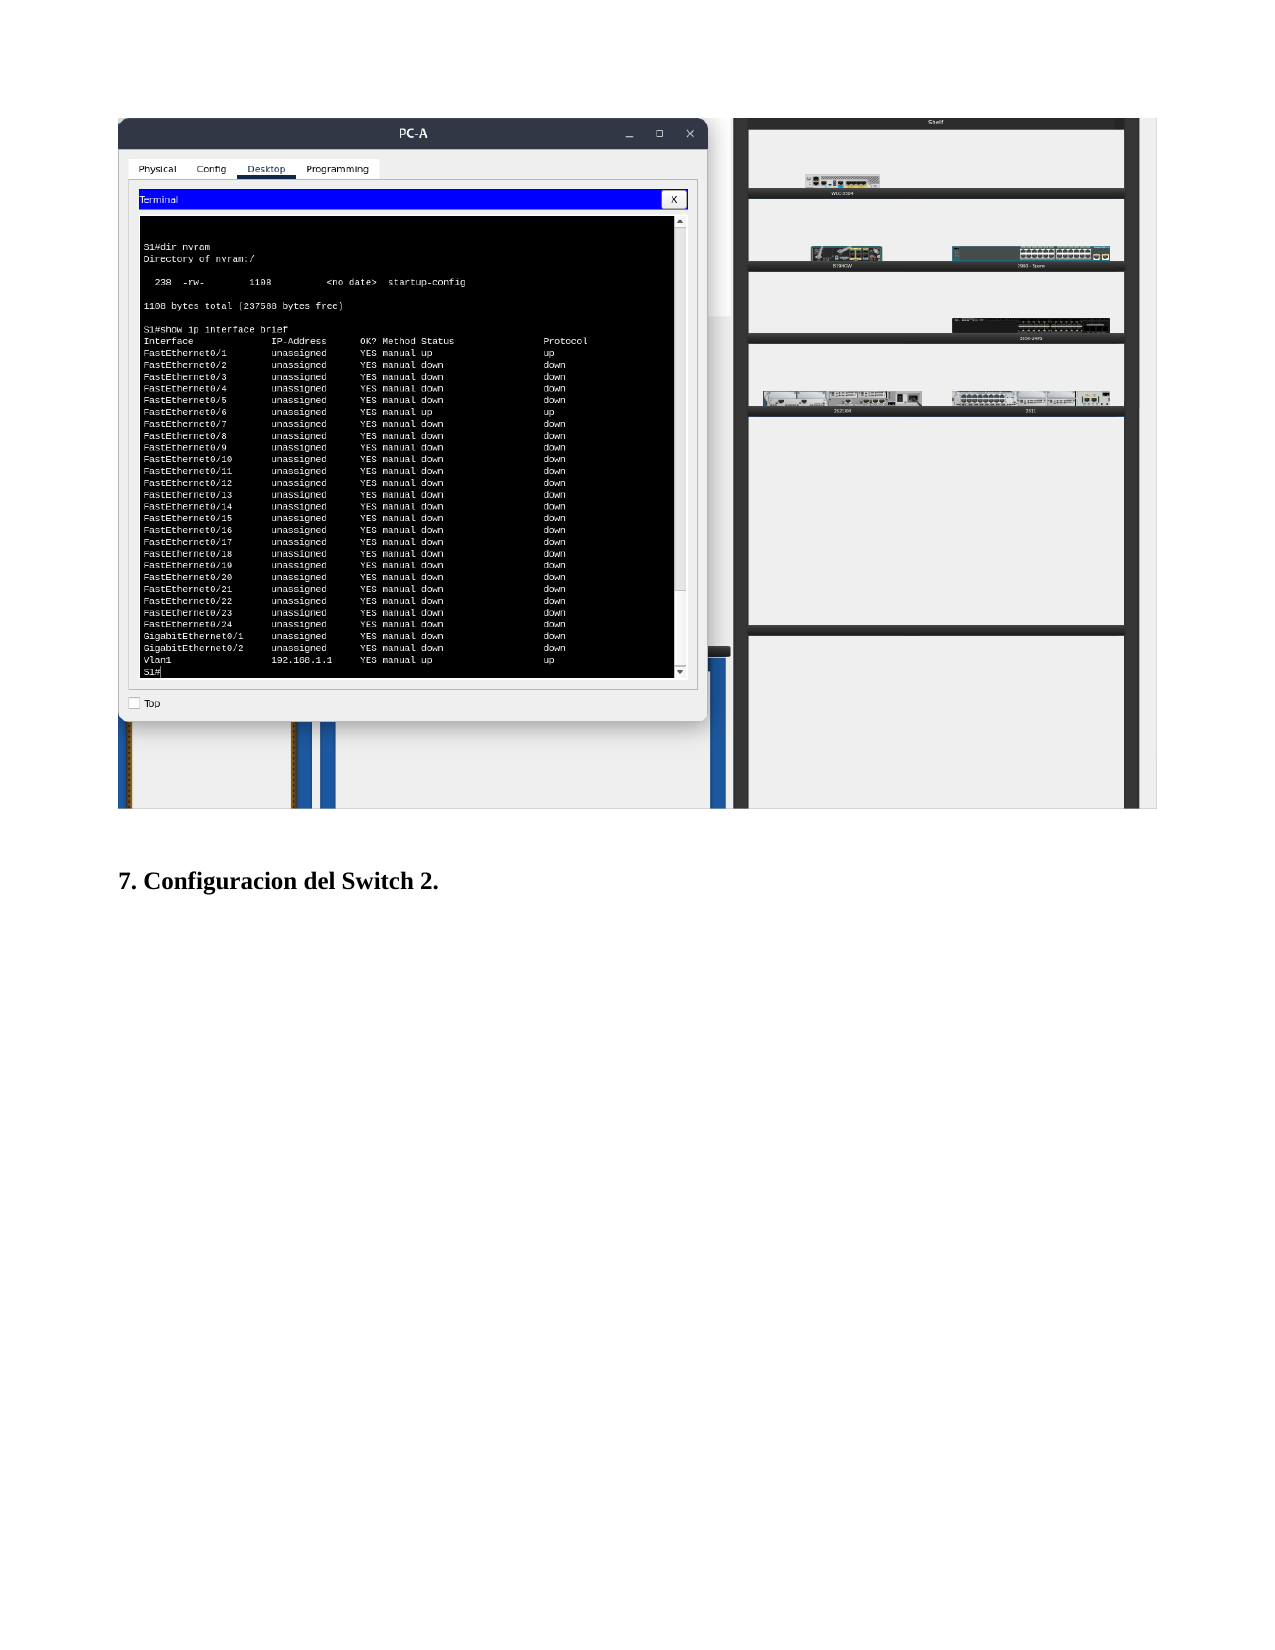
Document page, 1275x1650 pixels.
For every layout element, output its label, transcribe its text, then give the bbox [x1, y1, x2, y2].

picture [118, 118, 1157, 809]
text 7. Configuracion del Switch 2. [118, 866, 1157, 894]
